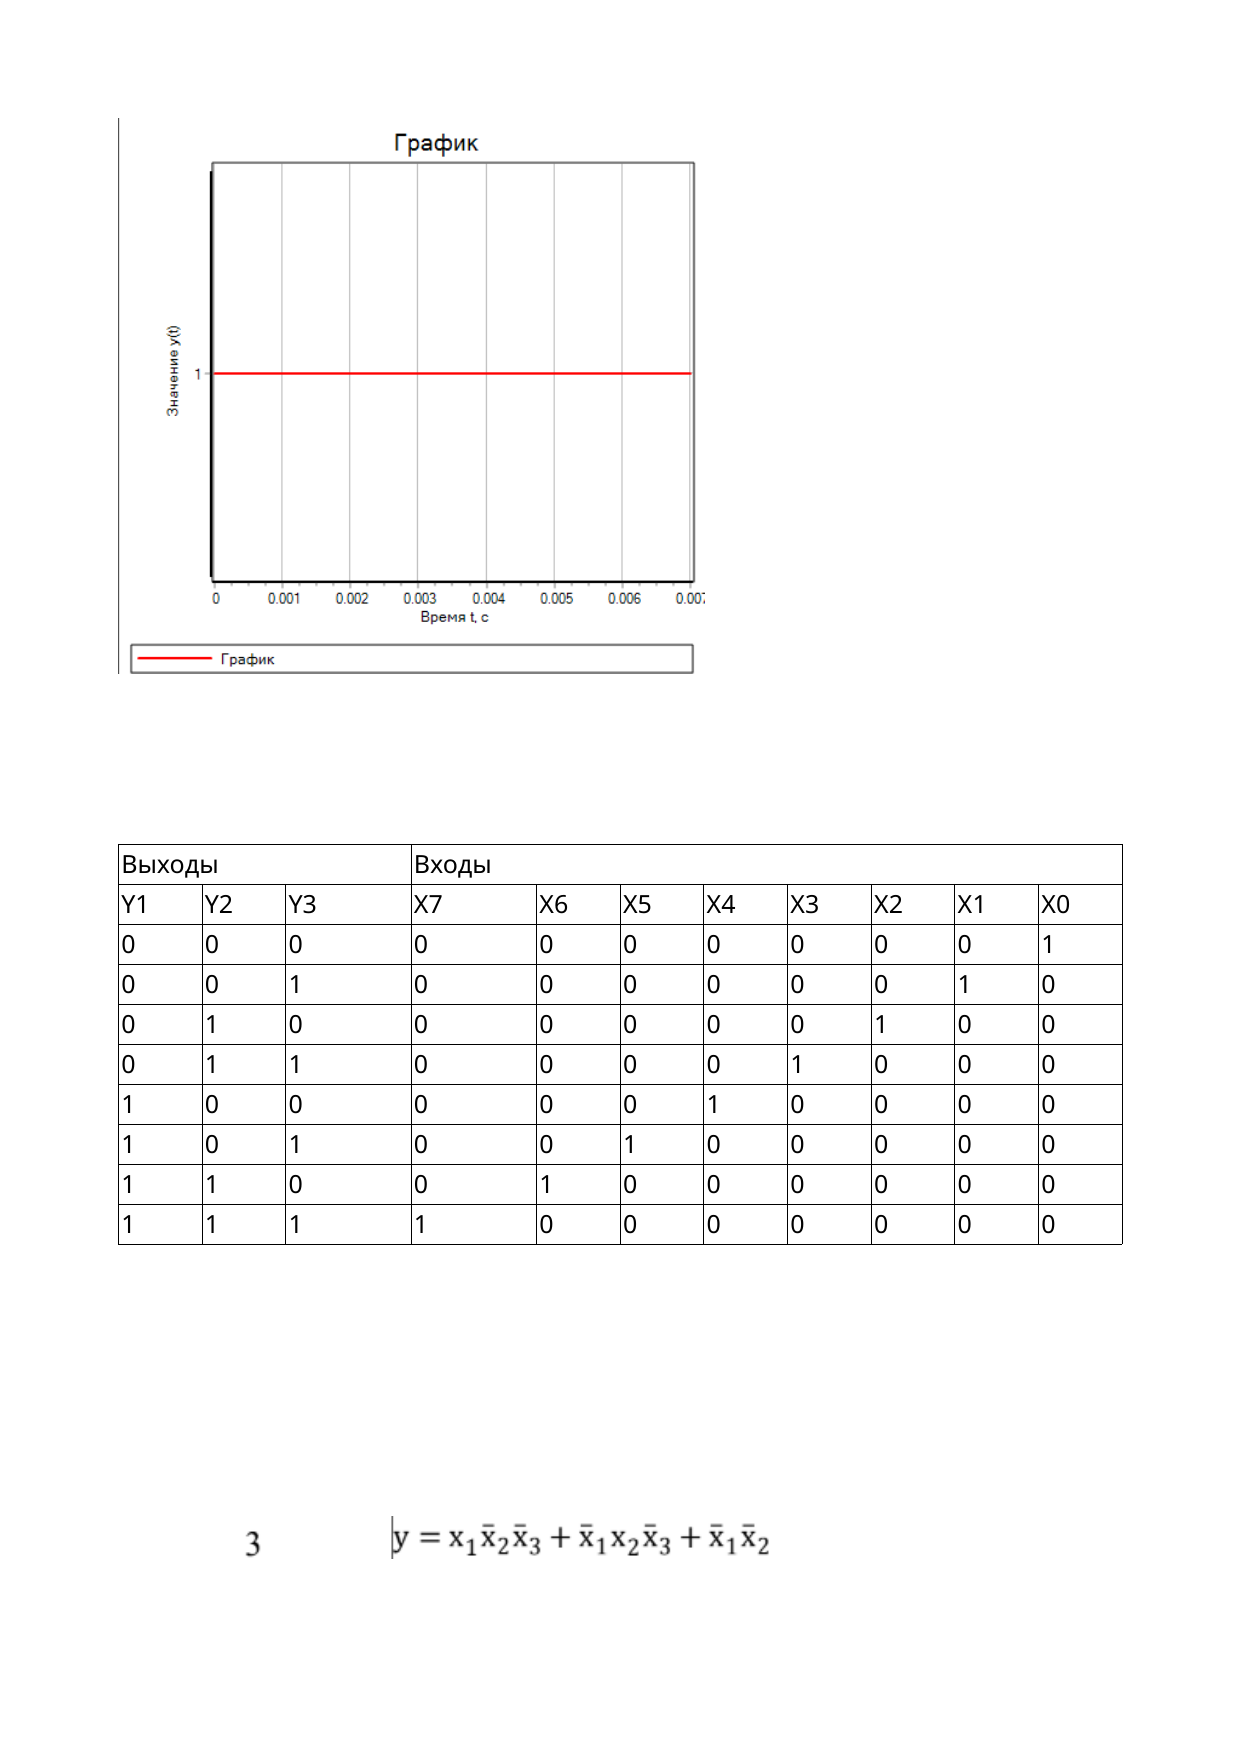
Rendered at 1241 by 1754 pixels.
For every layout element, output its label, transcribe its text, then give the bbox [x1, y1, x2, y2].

table_cell X7 [412, 885, 536, 924]
table_cell 0 [788, 1165, 871, 1204]
table_cell 0 [412, 1125, 536, 1164]
table_cell Y2 [203, 885, 285, 924]
table_cell 0 [286, 925, 411, 964]
table_cell 0 [412, 1085, 536, 1124]
table_cell 0 [537, 1125, 620, 1164]
table_cell 0 [955, 925, 1038, 964]
table_cell 1 [537, 1165, 620, 1204]
table_cell 0 [203, 925, 285, 964]
table_cell 1 [788, 1045, 871, 1084]
table_cell 0 [412, 1165, 536, 1204]
table_cell 0 [621, 925, 703, 964]
table_cell 0 [537, 1085, 620, 1124]
table_cell 0 [1039, 1125, 1122, 1164]
picture [118, 118, 705, 674]
table_cell 0 [119, 925, 202, 964]
table_cell 0 [872, 1165, 954, 1204]
table_cell 1 [203, 1165, 285, 1204]
table_cell 0 [286, 1005, 411, 1044]
table_cell 0 [621, 1045, 703, 1084]
table_cell 1 [286, 1205, 411, 1244]
table_cell 1 [621, 1125, 703, 1164]
table_cell 0 [872, 1125, 954, 1164]
table_cell 0 [872, 1085, 954, 1124]
table_cell 0 [537, 1205, 620, 1244]
table_cell X1 [955, 885, 1038, 924]
table_cell 0 [788, 1205, 871, 1244]
table_cell X0 [1039, 885, 1122, 924]
table_cell 0 [412, 1045, 536, 1084]
table_cell 1 [119, 1205, 202, 1244]
table_cell 1 [955, 965, 1038, 1004]
table_cell 1 [872, 1005, 954, 1044]
table_cell 0 [119, 1045, 202, 1084]
table_cell 0 [955, 1045, 1038, 1084]
table_cell 0 [704, 1205, 787, 1244]
table_cell 1 [119, 1125, 202, 1164]
table_cell 0 [1039, 1005, 1122, 1044]
table_cell 0 [788, 1125, 871, 1164]
table_cell 1 [119, 1085, 202, 1124]
table_cell 0 [704, 1005, 787, 1044]
table_cell 0 [1039, 1205, 1122, 1244]
table_cell 0 [788, 925, 871, 964]
table_cell Y1 [119, 885, 202, 924]
table_cell 0 [1039, 1165, 1122, 1204]
table_cell X4 [704, 885, 787, 924]
table_cell X5 [621, 885, 703, 924]
table_cell 0 [1039, 1085, 1122, 1124]
table_cell 0 [286, 1165, 411, 1204]
table_cell 0 [119, 1005, 202, 1044]
table_cell 0 [955, 1085, 1038, 1124]
table_cell 0 [704, 925, 787, 964]
table_cell 1 [286, 965, 411, 1004]
table_cell 0 [203, 1125, 285, 1164]
table_cell 0 [203, 965, 285, 1004]
table_cell 1 [704, 1085, 787, 1124]
table_cell 0 [119, 965, 202, 1004]
table_cell 0 [537, 1005, 620, 1044]
table_cell 0 [1039, 1045, 1122, 1084]
table_cell 1 [203, 1205, 285, 1244]
table_cell 0 [621, 1205, 703, 1244]
table_cell 0 [955, 1005, 1038, 1044]
table_cell 1 [119, 1165, 202, 1204]
table_cell 0 [412, 965, 536, 1004]
table_cell 0 [621, 1005, 703, 1044]
table_cell 0 [788, 1085, 871, 1124]
table_header Выходы [119, 845, 411, 884]
table_cell X3 [788, 885, 871, 924]
table_cell 0 [788, 965, 871, 1004]
table_cell 1 [203, 1005, 285, 1044]
table_cell 0 [704, 1165, 787, 1204]
table_cell 0 [537, 925, 620, 964]
table_cell 0 [872, 925, 954, 964]
table_header Входы [412, 845, 1122, 884]
table_cell X6 [537, 885, 620, 924]
table_cell 0 [788, 1005, 871, 1044]
table_cell 0 [872, 965, 954, 1004]
table_cell 0 [621, 965, 703, 1004]
table_cell 1 [412, 1205, 536, 1244]
table_cell 0 [537, 965, 620, 1004]
table_cell X2 [872, 885, 954, 924]
table_cell 0 [412, 925, 536, 964]
table_cell 0 [872, 1045, 954, 1084]
table_cell 0 [537, 1045, 620, 1084]
table_cell 0 [704, 1125, 787, 1164]
table_cell 0 [955, 1125, 1038, 1164]
table_cell 0 [704, 965, 787, 1004]
table_cell 0 [1039, 965, 1122, 1004]
table_cell 0 [704, 1045, 787, 1084]
table_cell 0 [955, 1165, 1038, 1204]
table_cell 1 [286, 1125, 411, 1164]
table_cell Y3 [286, 885, 411, 924]
table_cell 0 [203, 1085, 285, 1124]
table_cell 0 [286, 1085, 411, 1124]
table_cell 1 [203, 1045, 285, 1084]
table_cell 0 [955, 1205, 1038, 1244]
table_cell 1 [1039, 925, 1122, 964]
picture [118, 1516, 786, 1559]
table_cell 1 [286, 1045, 411, 1084]
table_cell 0 [621, 1085, 703, 1124]
table_cell 0 [412, 1005, 536, 1044]
table_cell 0 [621, 1165, 703, 1204]
table_cell 0 [872, 1205, 954, 1244]
